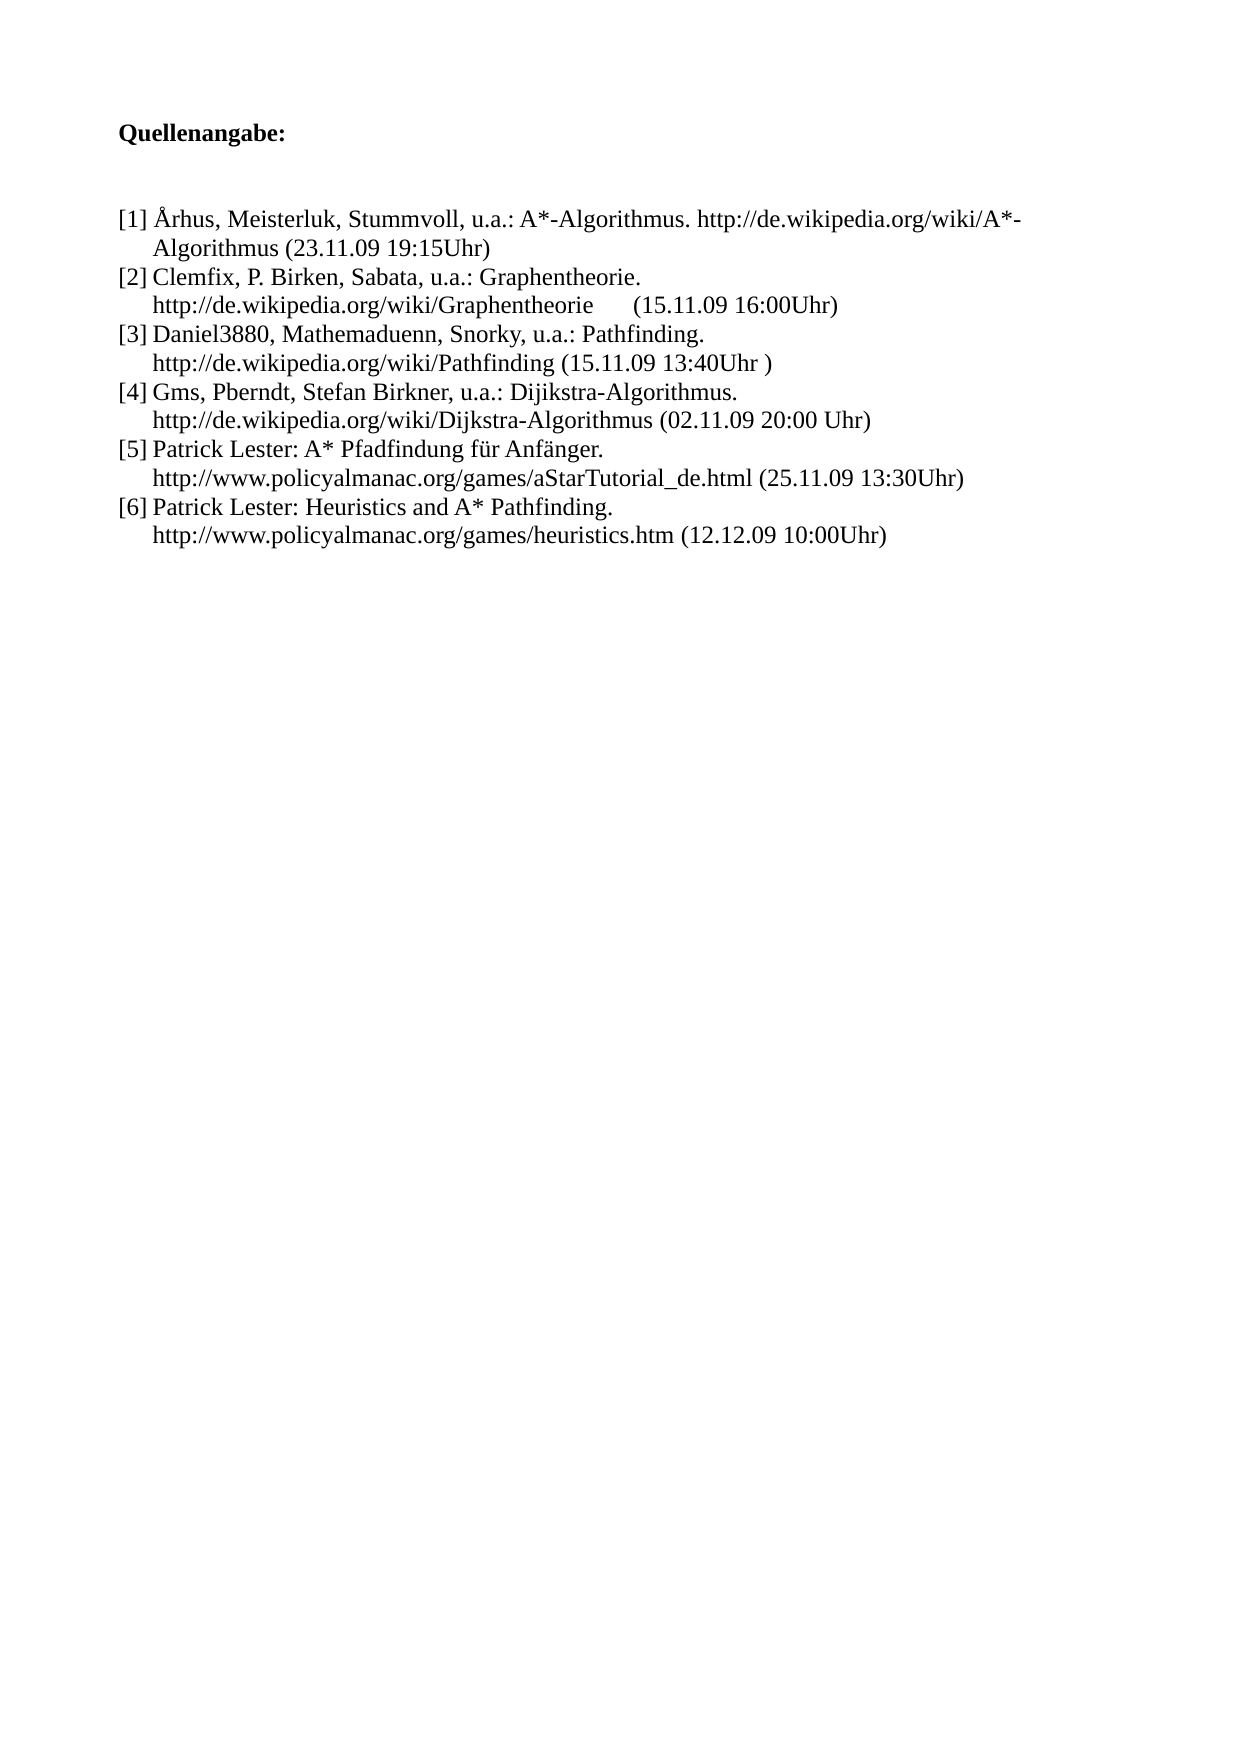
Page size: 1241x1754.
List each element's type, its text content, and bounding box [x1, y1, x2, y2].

text Quellenangabe: [118, 118, 1122, 147]
text [3] Daniel3880, Mathemaduenn, Snorky, u.a.: Pathfinding. http://de.wikipedia.org/wiki/Pathfinding (15.11.09 13:40Uhr ) [118, 319, 1122, 377]
text [5] Patrick Lester: A* Pfadfindung für Anfänger. http://www.policyalmanac.org/games/aStarTutorial_de.html (25.11.09 13:30Uhr) [118, 434, 1122, 492]
text [6] Patrick Lester: Heuristics and A* Pathfinding. http://www.policyalmanac.org/games/heuristics.htm (12.12.09 10:00Uhr) [118, 492, 1122, 549]
text [4] Gms, Pberndt, Stefan Birkner, u.a.: Dijikstra-Algorithmus. http://de.wikipedia.org/wiki/Dijkstra-Algorithmus (02.11.09 20:00 Uhr) [118, 377, 1122, 434]
text [2] Clemfix, P. Birken, Sabata, u.a.: Graphentheorie. http://de.wikipedia.org/wiki/Graphentheorie (15.11.09 16:00Uhr) [118, 262, 1122, 319]
text [1] Århus, Meisterluk, Stummvoll, u.a.: A*-Algorithmus. http://de.wikipedia.org/wiki/A*- Algorithmus (23.11.09 19:15Uhr) [118, 204, 1122, 262]
